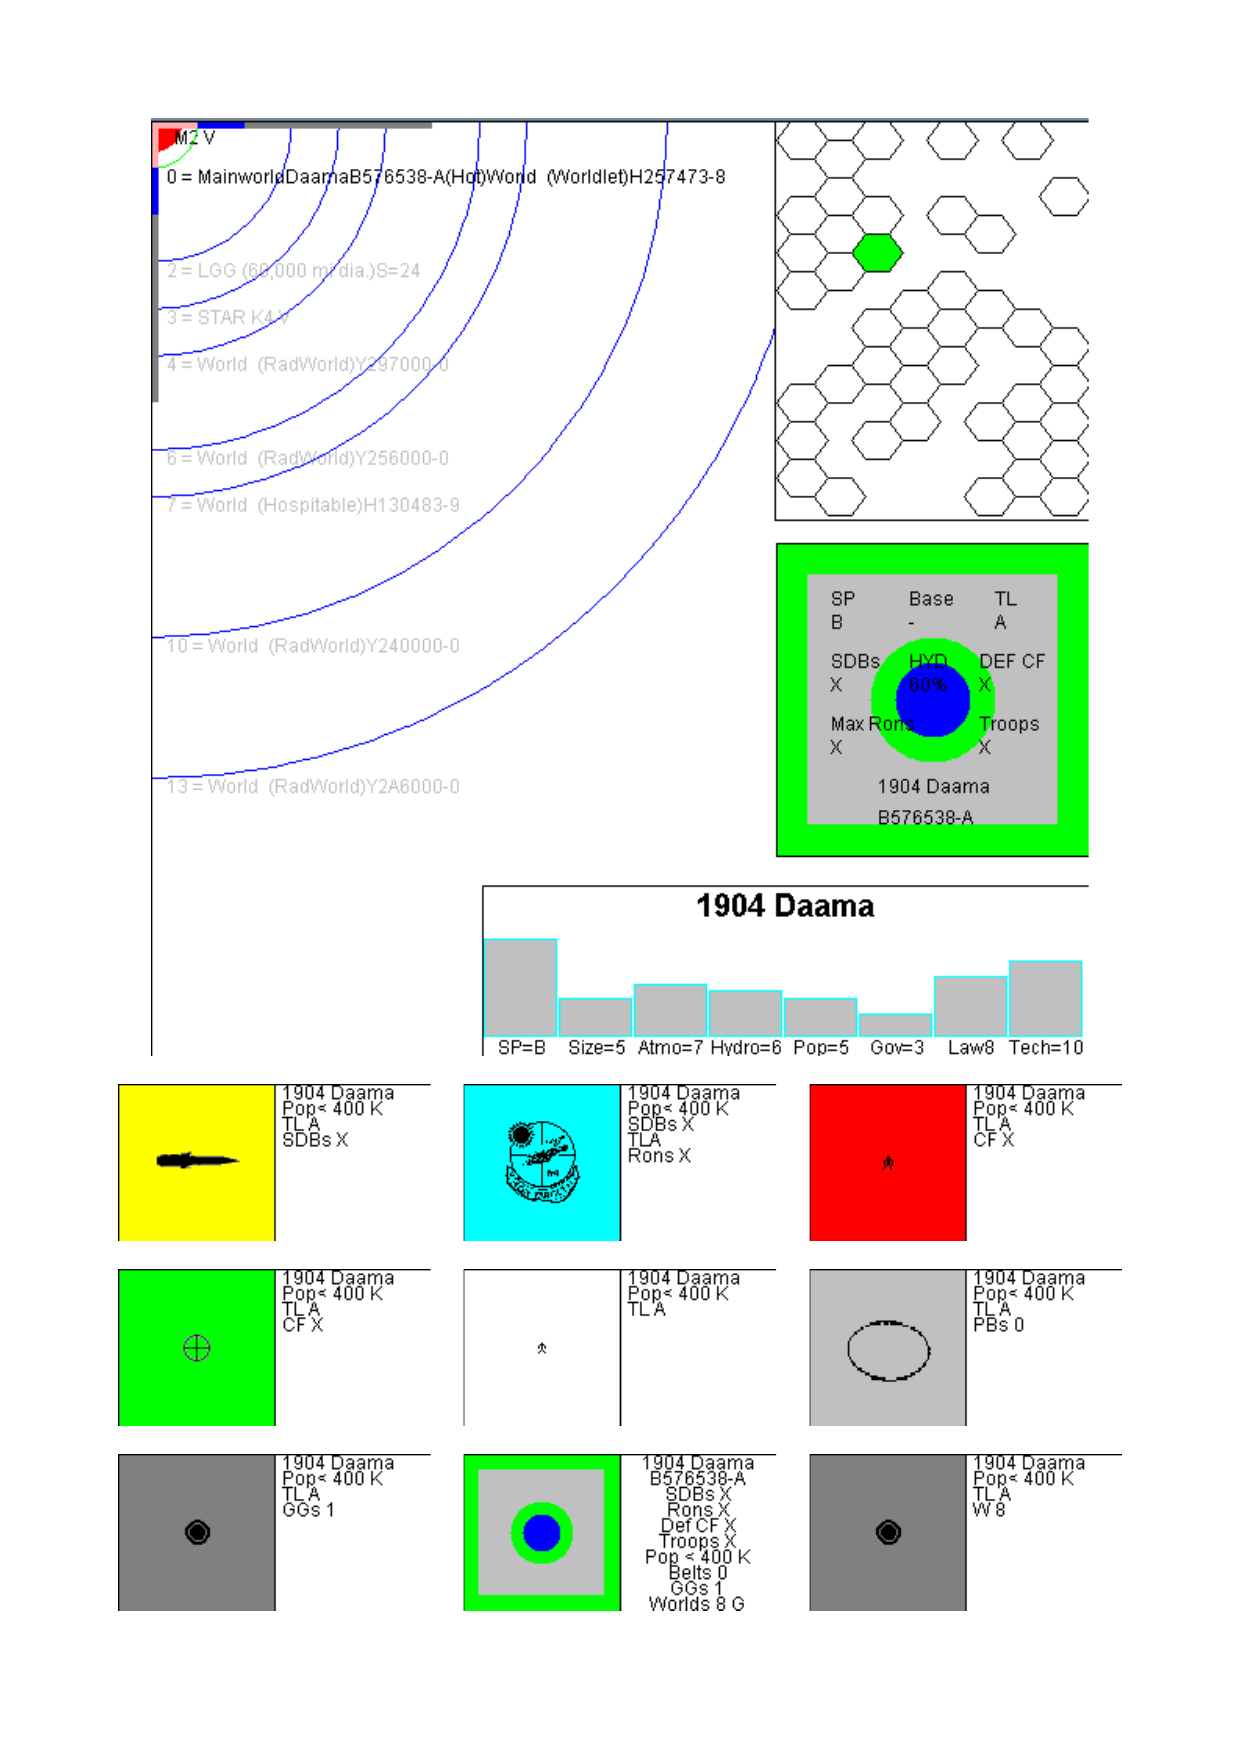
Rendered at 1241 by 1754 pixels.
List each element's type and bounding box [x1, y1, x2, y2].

picture [151, 118, 1089, 1056]
picture [463, 1454, 777, 1611]
picture [118, 1269, 431, 1426]
picture [809, 1269, 1122, 1426]
picture [118, 1454, 431, 1611]
picture [463, 1084, 777, 1241]
picture [809, 1454, 1122, 1611]
picture [809, 1084, 1122, 1241]
picture [118, 1084, 431, 1241]
picture [463, 1269, 777, 1426]
